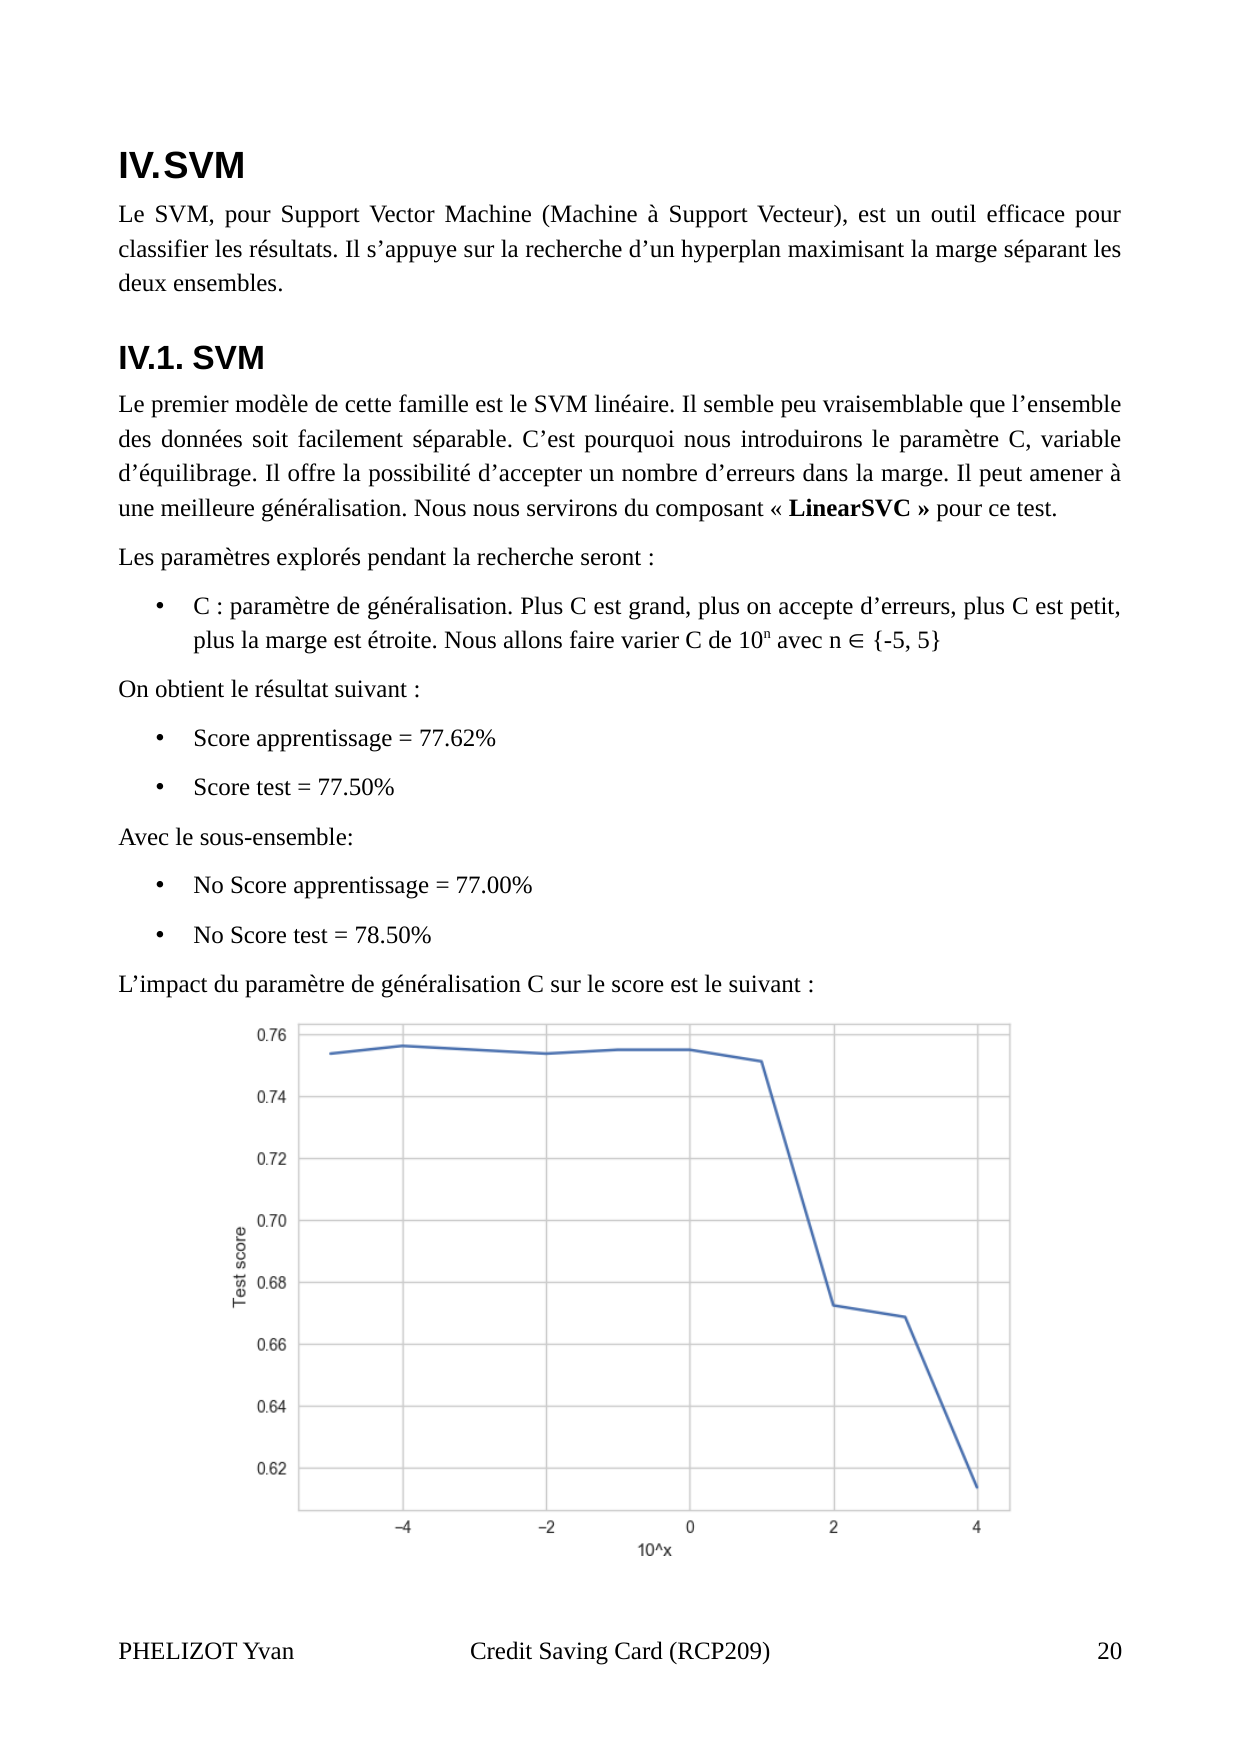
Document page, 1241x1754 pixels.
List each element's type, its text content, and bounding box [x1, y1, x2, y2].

list No Score test = 78.50% [156, 920, 1122, 948]
text On obtient le résultat suivant : [118, 674, 1122, 703]
subtitle SVM [118, 338, 1122, 377]
text L’impact du paramètre de généralisation C sur le score est le suivant : [118, 969, 1122, 997]
text Le premier modèle de cette famille est le SVM linéaire. Il semble peu vraisemblable que l’ensemble des données soit facilement séparable. C’est pourquoi nous introduirons le paramètre C, variable d’équilibrage. Il offre la possibilité d’accepter un nombre d’erreurs dans la marge. Il peut amener à une meilleure généralisation. Nous nous servirons du composant « LinearSVC » pour ce test. [118, 389, 1122, 521]
subtitle SVM [118, 143, 1122, 187]
text Les paramètres explorés pendant la recherche seront : [118, 542, 1122, 571]
list Score test = 77.50% [156, 772, 1122, 801]
text Avec le sous-ensemble: [118, 822, 1122, 850]
text Le SVM, pour Support Vector Machine (Machine à Support Vecteur), est un outil efficace pour classifier les résultats. Il s’appuye sur la recherche d’un hyperplan maximisant la marge séparant les deux ensembles. [118, 199, 1122, 297]
list Score apprentissage = 77.62% [156, 723, 1122, 752]
picture [226, 1017, 1014, 1556]
list No Score apprentissage = 77.00% [156, 871, 1122, 899]
list C : paramètre de généralisation. Plus C est grand, plus on accepte d’erreurs, plus C est petit, plus la marge est étroite. Nous allons faire varier C de 10n avec n Î {-5, 5} [156, 591, 1122, 654]
